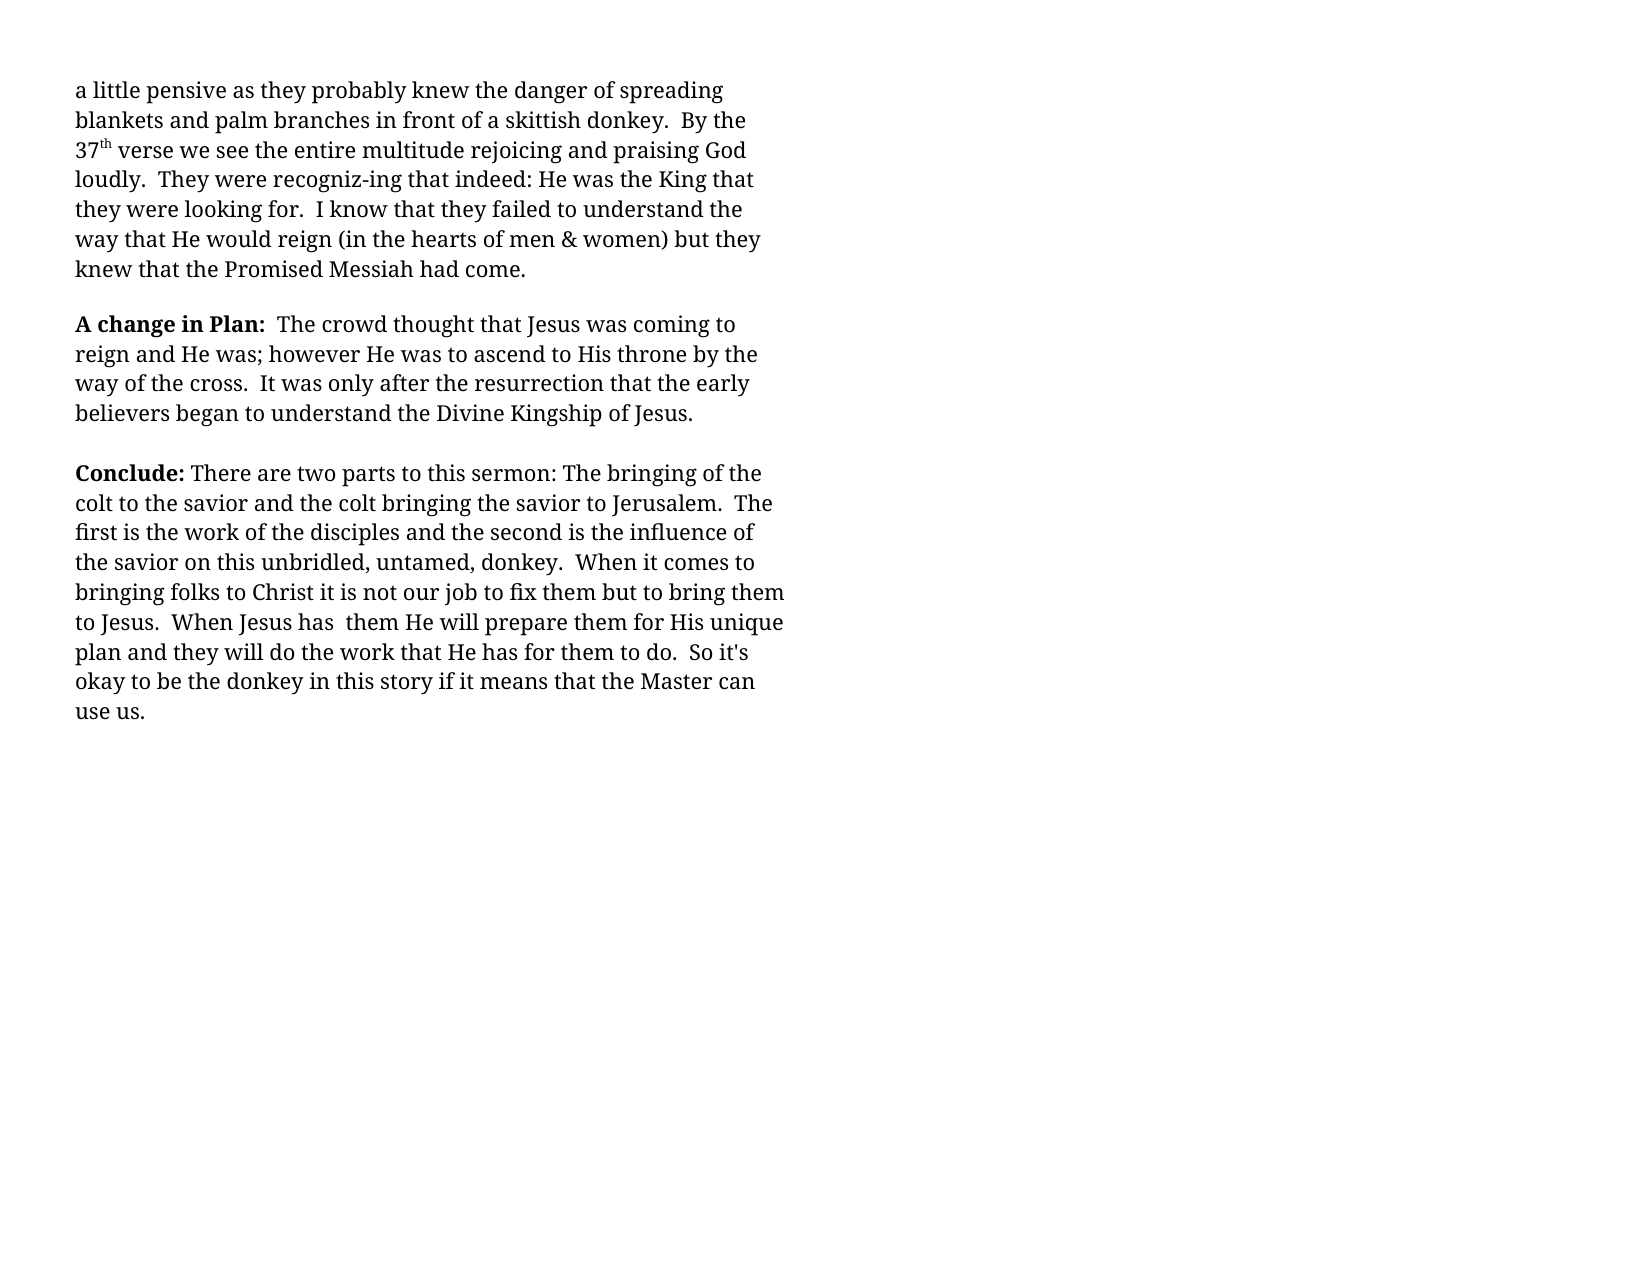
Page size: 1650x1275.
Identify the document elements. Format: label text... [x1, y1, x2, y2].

text A change in Plan: The crowd thought that Jesus was coming to reign and He was; however He was to ascend to His throne by the way of the cross. It was only after the resurrection that the early believers began to understand the Divine Kingship of Jesus. [75, 309, 787, 428]
text Conclude: There are two parts to this sermon: The bringing of the colt to the savior and the colt bringing the savior to Jerusalem. The first is the work of the disciples and the second is the influence of the savior on this unbridled, untamed, donkey. When it comes to bringing folks to Christ it is not our job to fix them but to bring them to Jesus. When Jesus has them He will prepare them for His unique plan and they will do the work that He has for them to do. So it's okay to be the donkey in this story if it means that the Master can use us. [75, 458, 787, 726]
text a little pensive as they probably knew the danger of spreading blankets and palm branches in front of a skittish donkey. By the 37th verse we see the entire multitude rejoicing and praising God loudly. They were recogniz-ing that indeed: He was the King that they were looking for. I know that they failed to understand the way that He would reign (in the hearts of men & women) but they knew that the Promised Messiah had come. [75, 75, 787, 283]
